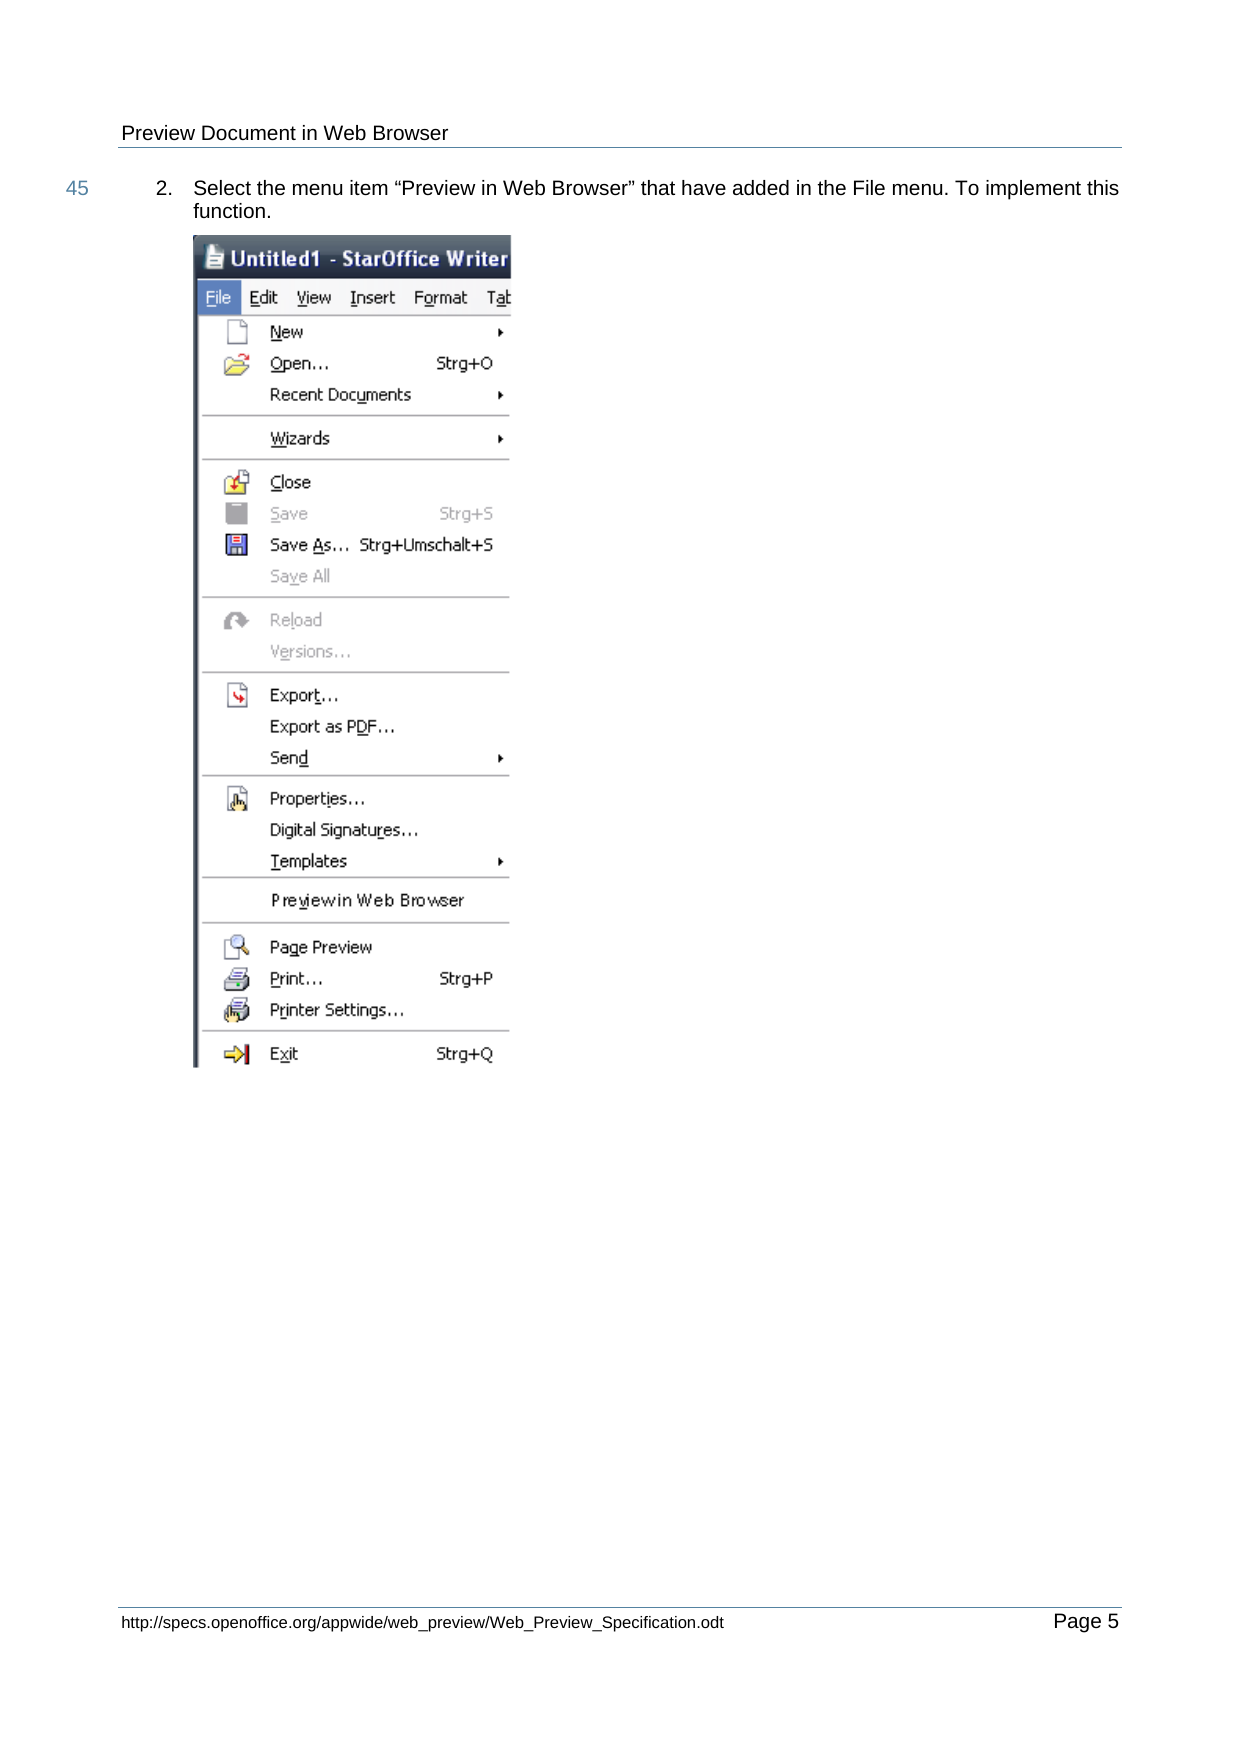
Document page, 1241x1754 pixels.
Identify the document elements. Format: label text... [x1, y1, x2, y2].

picture [193, 235, 529, 1071]
list Select the menu item “Preview in Web Browser” that have added in the File menu. To implement this function. [156, 177, 1122, 223]
